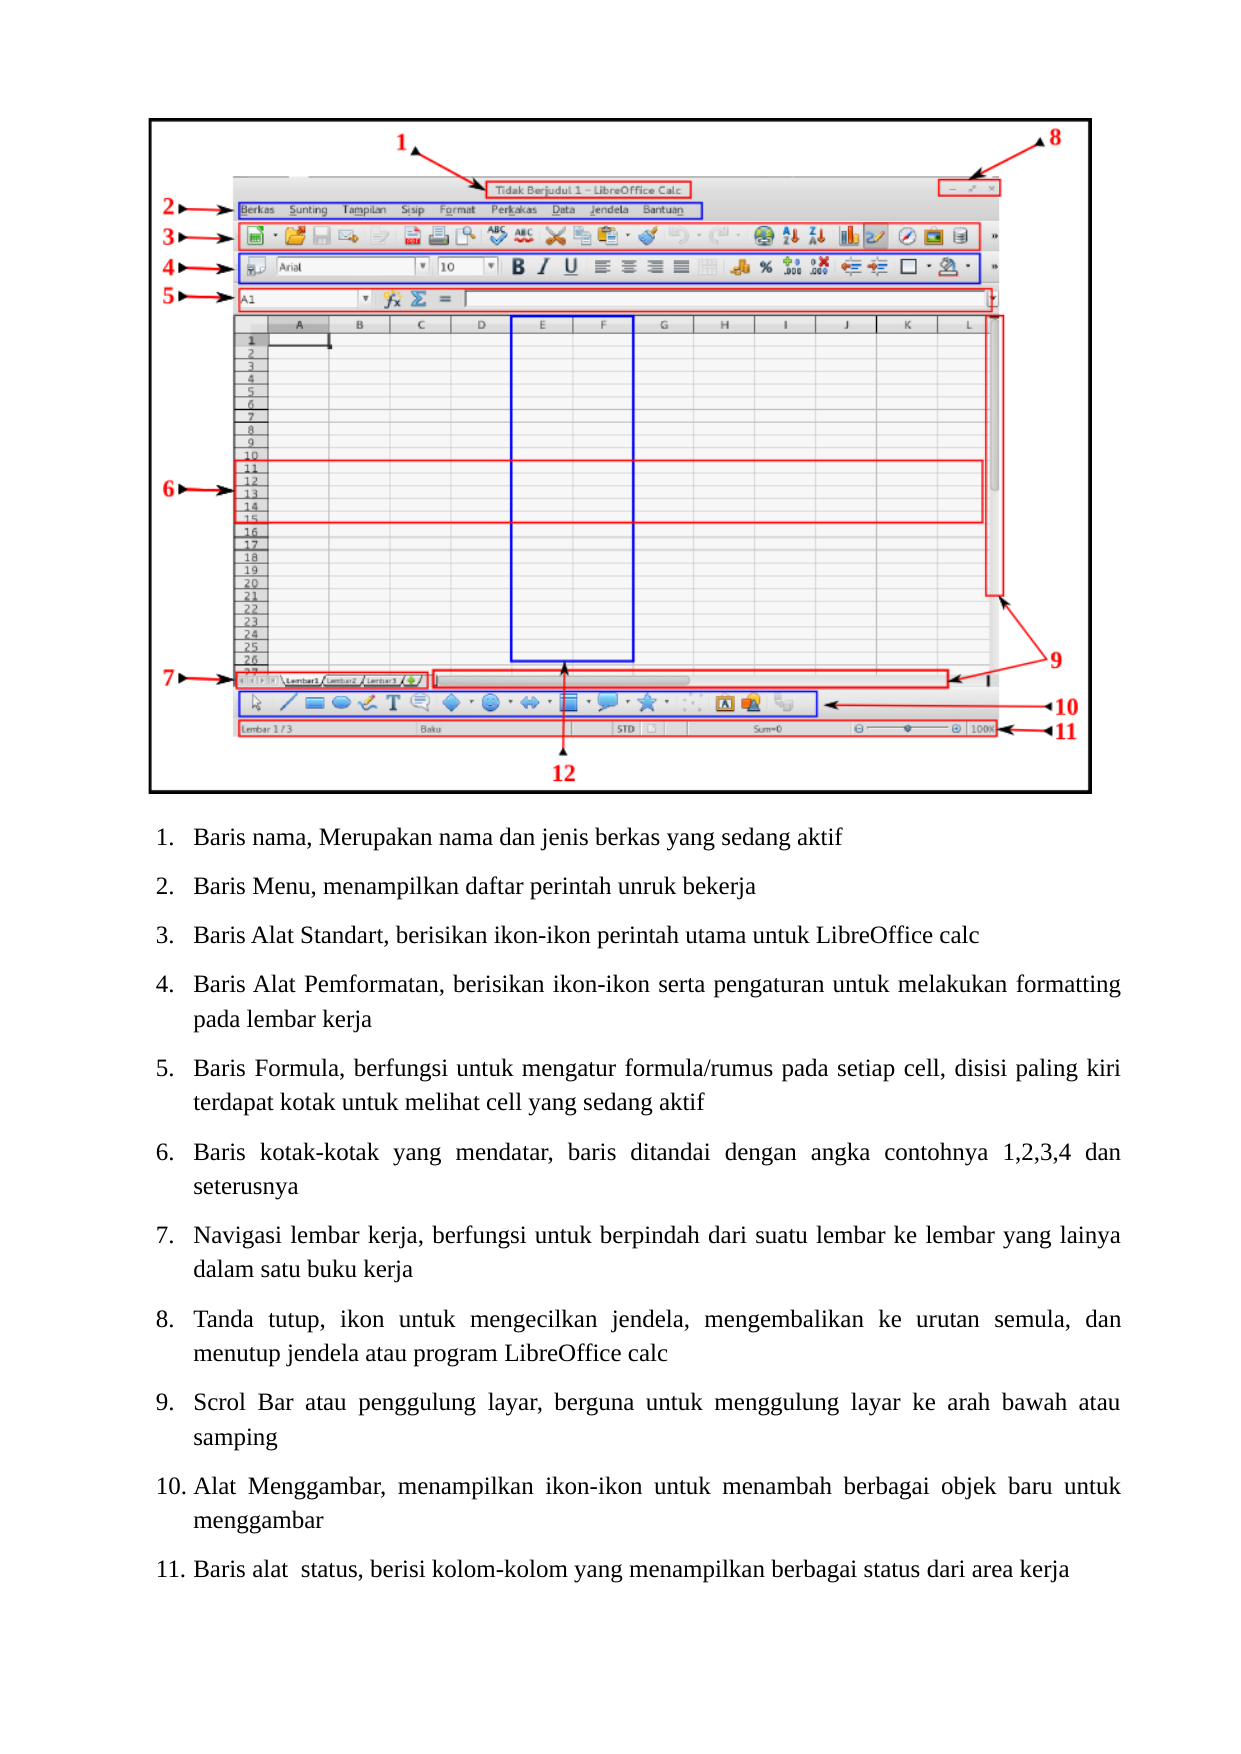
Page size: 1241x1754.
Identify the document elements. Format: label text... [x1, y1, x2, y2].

list Baris Formula, berfungsi untuk mengatur formula/rumus pada setiap cell, disisi paling kiri terdapat kotak untuk melihat cell yang sedang aktif [156, 1053, 1122, 1116]
list Baris alat status, berisi kolom-kolom yang menampilkan berbagai status dari area kerja [156, 1554, 1122, 1583]
list Baris Menu, menampilkan daftar perintah unruk bekerja [156, 871, 1122, 900]
list Baris Alat Standart, berisikan ikon-ikon perintah utama untuk LibreOffice calc [156, 920, 1122, 949]
list Alat Menggambar, menampilkan ikon-ikon untuk menambah berbagai objek baru untuk menggambar [156, 1471, 1122, 1534]
picture [148, 118, 1092, 794]
list Baris kotak-kotak yang mendatar, baris ditandai dengan angka contohnya 1,2,3,4 dan seterusnya [156, 1137, 1122, 1200]
list Tanda tutup, ikon untuk mengecilkan jendela, mengembalikan ke urutan semula, dan menutup jendela atau program LibreOffice calc [156, 1304, 1122, 1367]
list Baris nama, Merupakan nama dan jenis berkas yang sedang aktif [156, 822, 1122, 851]
list Navigasi lembar kerja, berfungsi untuk berpindah dari suatu lembar ke lembar yang lainya dalam satu buku kerja [156, 1220, 1122, 1283]
list Scrol Bar atau penggulung layar, berguna untuk menggulung layar ke arah bawah atau samping [156, 1387, 1122, 1450]
list Baris Alat Pemformatan, berisikan ikon-ikon serta pengaturan untuk melakukan formatting pada lembar kerja [156, 969, 1122, 1033]
